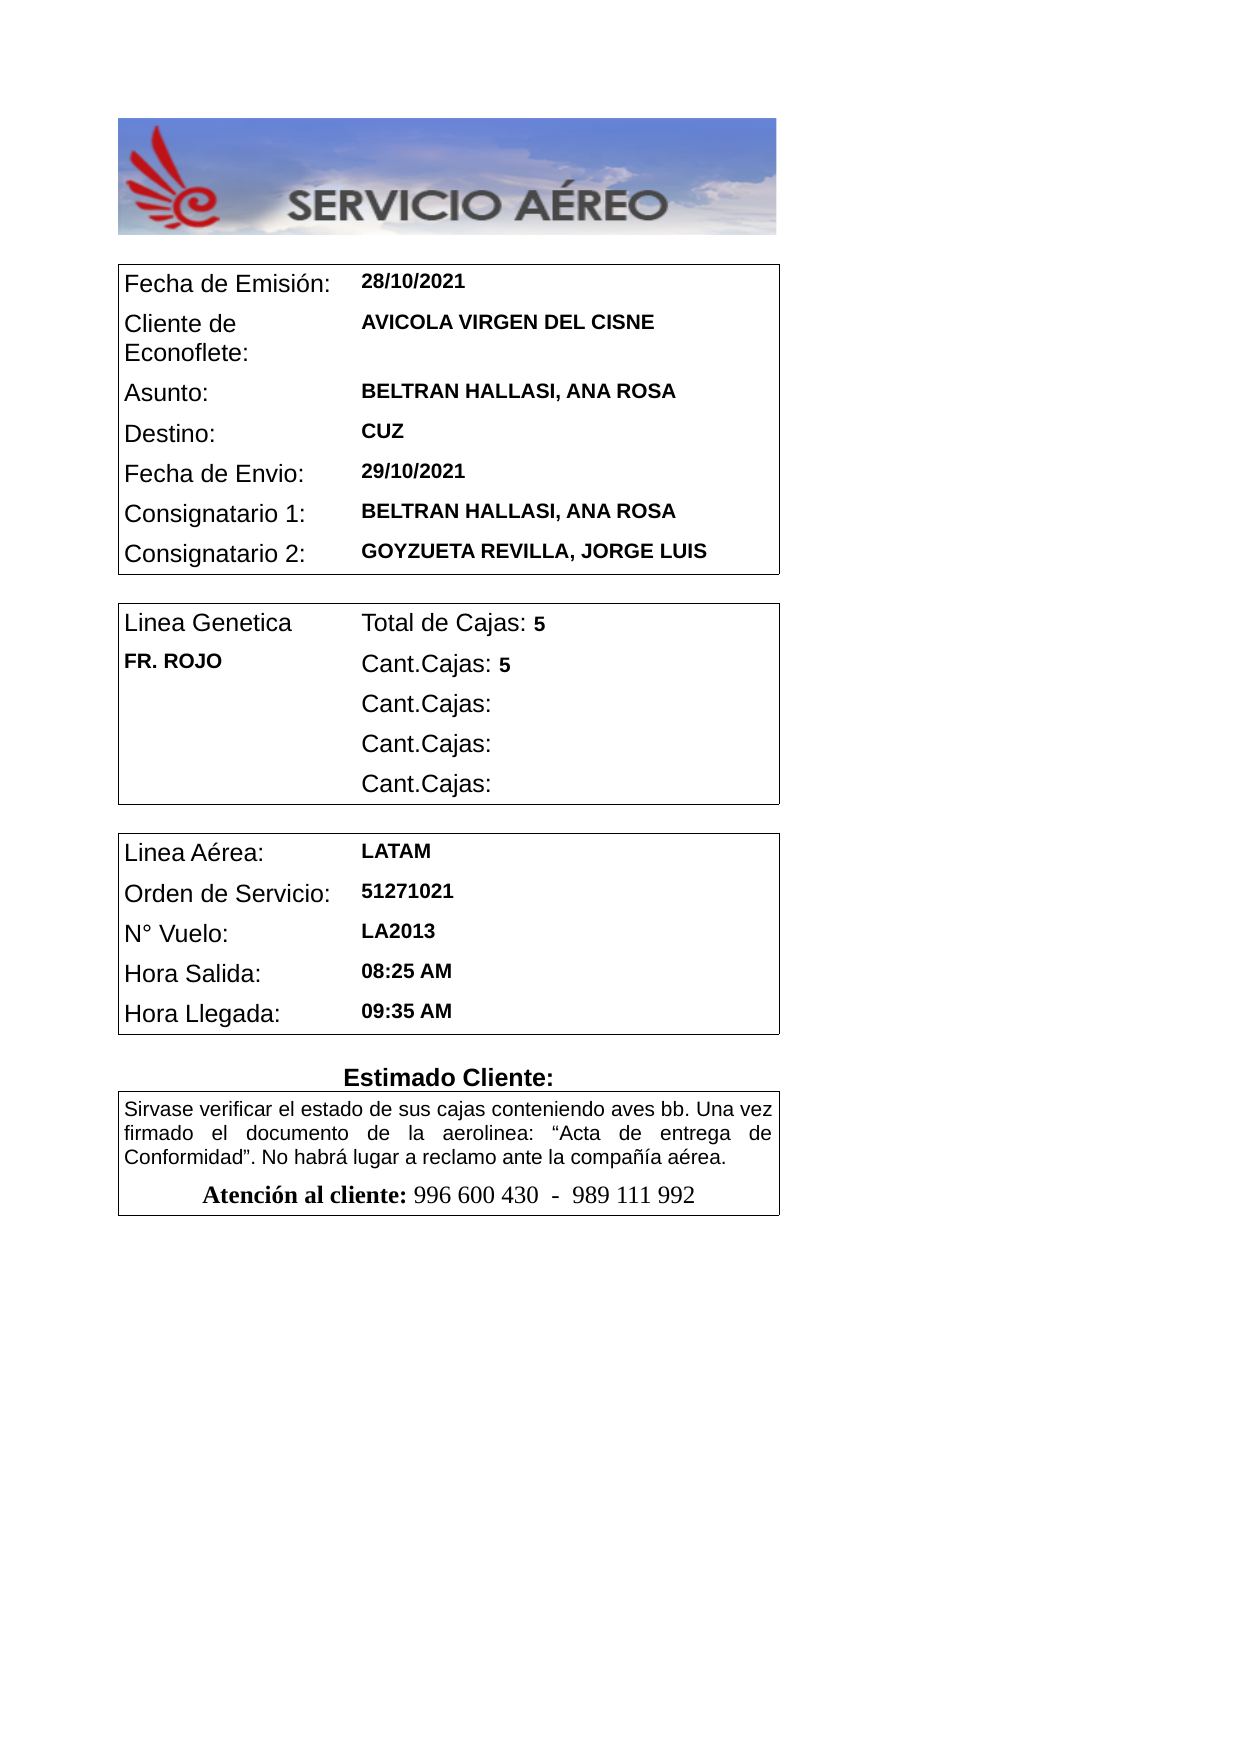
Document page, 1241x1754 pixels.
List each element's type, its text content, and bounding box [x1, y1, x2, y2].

table_cell BELTRAN HALLASI, ANA ROSA [356, 493, 779, 533]
table_cell BELTRAN HALLASI, ANA ROSA [356, 373, 779, 413]
table_cell 08:25 AM [356, 953, 779, 993]
table_cell [356, 805, 779, 833]
table_cell Hora Llegada: [119, 994, 356, 1034]
table_cell Atención al cliente: 996 600 430 - 989 111 992 [119, 1175, 779, 1215]
table_cell 51271021 [356, 873, 779, 913]
table_cell Destino: [119, 413, 356, 453]
table_cell Cant.Cajas: [356, 683, 779, 723]
table_cell [119, 723, 356, 763]
table_cell [356, 575, 779, 603]
table_cell 09:35 AM [356, 994, 779, 1034]
table_cell Total de Cajas: 5 [356, 604, 779, 643]
table_cell 29/10/2021 [356, 453, 779, 493]
table_cell AVICOLA VIRGEN DEL CISNE [356, 304, 779, 373]
table_cell Linea Aérea: [119, 834, 356, 873]
table_cell Consignatario 1: [119, 493, 356, 533]
table_cell Cant.Cajas: 5 [356, 643, 779, 683]
table_cell Cant.Cajas: [356, 723, 779, 763]
table_cell CUZ [356, 413, 779, 453]
table_cell Sirvase verificar el estado de sus cajas conteniendo aves bb. Una vez firmado el documento de la aerolinea: “Acta de entrega de Conformidad”. No habrá lugar a reclamo ante la compañía aérea. [119, 1092, 779, 1175]
table_cell FR. ROJO [119, 643, 356, 683]
table_cell Estimado Cliente: [118, 1035, 779, 1091]
table_cell [119, 764, 356, 804]
table_cell N° Vuelo: [119, 913, 356, 953]
table_cell GOYZUETA REVILLA, JORGE LUIS [356, 534, 779, 574]
table_cell Asunto: [119, 373, 356, 413]
table_cell Consignatario 2: [119, 534, 356, 574]
table_cell Hora Salida: [119, 953, 356, 993]
table_cell Cliente de Econoflete: [119, 304, 356, 373]
table_cell Fecha de Envio: [119, 453, 356, 493]
table_cell Orden de Servicio: [119, 873, 356, 913]
table_cell LA2013 [356, 913, 779, 953]
table_cell [118, 575, 356, 603]
picture [118, 118, 777, 235]
table_cell [118, 805, 356, 833]
table_header 28/10/2021 [356, 265, 779, 304]
table_header Fecha de Emisión: [119, 265, 356, 304]
table_cell Linea Genetica [119, 604, 356, 643]
table_cell LATAM [356, 834, 779, 873]
table_cell [119, 683, 356, 723]
table_cell Cant.Cajas: [356, 764, 779, 804]
